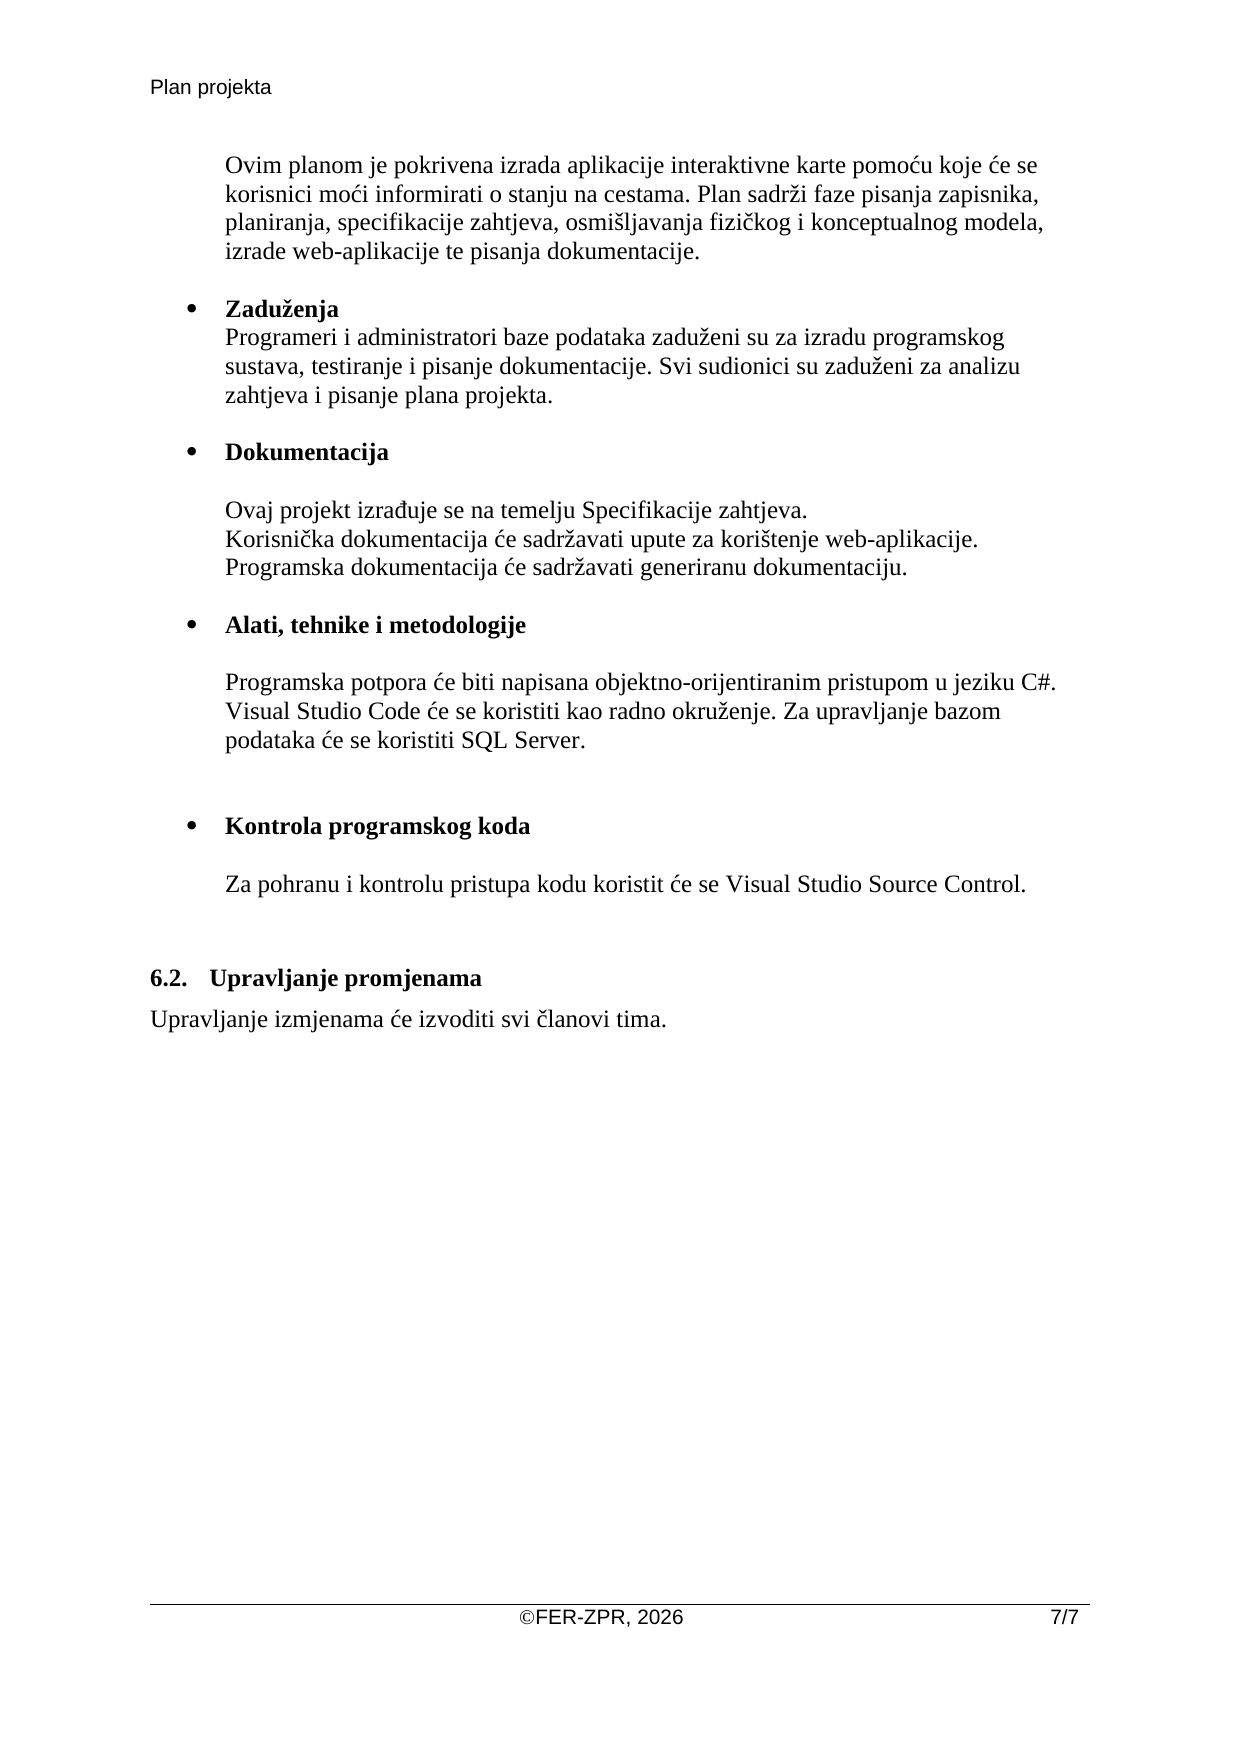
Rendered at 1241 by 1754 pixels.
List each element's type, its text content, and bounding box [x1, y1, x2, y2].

list Ovim planom je pokrivena izrada aplikacije interaktivne karte pomoću koje će se korisnici moći informirati o stanju na cestama. Plan sadrži faze pisanja zapisnika, planiranja, specifikacije zahtjeva, osmišljavanja fizičkog i konceptualnog modela, izrade web-aplikacije te pisanja dokumentacije. [225, 150, 1090, 265]
list Korisnička dokumentacija će sadržavati upute za korištenje web-aplikacije. [225, 524, 1090, 552]
list Dokumentacija [187, 437, 1090, 466]
list Kontrola programskog koda [187, 811, 1090, 840]
list Alati, tehnike i metodologije [187, 610, 1090, 639]
text Visual Studio Code će se koristiti kao radno okruženje. Za upravljanje bazom podataka će se koristiti SQL Server. [225, 696, 1090, 754]
text Programska potpora će biti napisana objektno-orijentiranim pristupom u jeziku C#. [225, 667, 1090, 696]
list Zaduženja Programeri i administratori baze podataka zaduženi su za izradu programskog sustava, testiranje i pisanje dokumentacije. Svi sudionici su zaduženi za analizu zahtjeva i pisanje plana projekta. [187, 294, 1090, 409]
list Programska dokumentacija će sadržavati generiranu dokumentaciju. [225, 552, 1090, 581]
text Za pohranu i kontrolu pristupa kodu koristit će se Visual Studio Source Control. [195, 869, 1090, 897]
list Ovaj projekt izrađuje se na temelju Specifikacije zahtjeva. [225, 495, 1090, 524]
subtitle Upravljanje promjenama [150, 963, 1090, 991]
text Upravljanje izmjenama će izvoditi svi članovi tima. [150, 1004, 1090, 1033]
